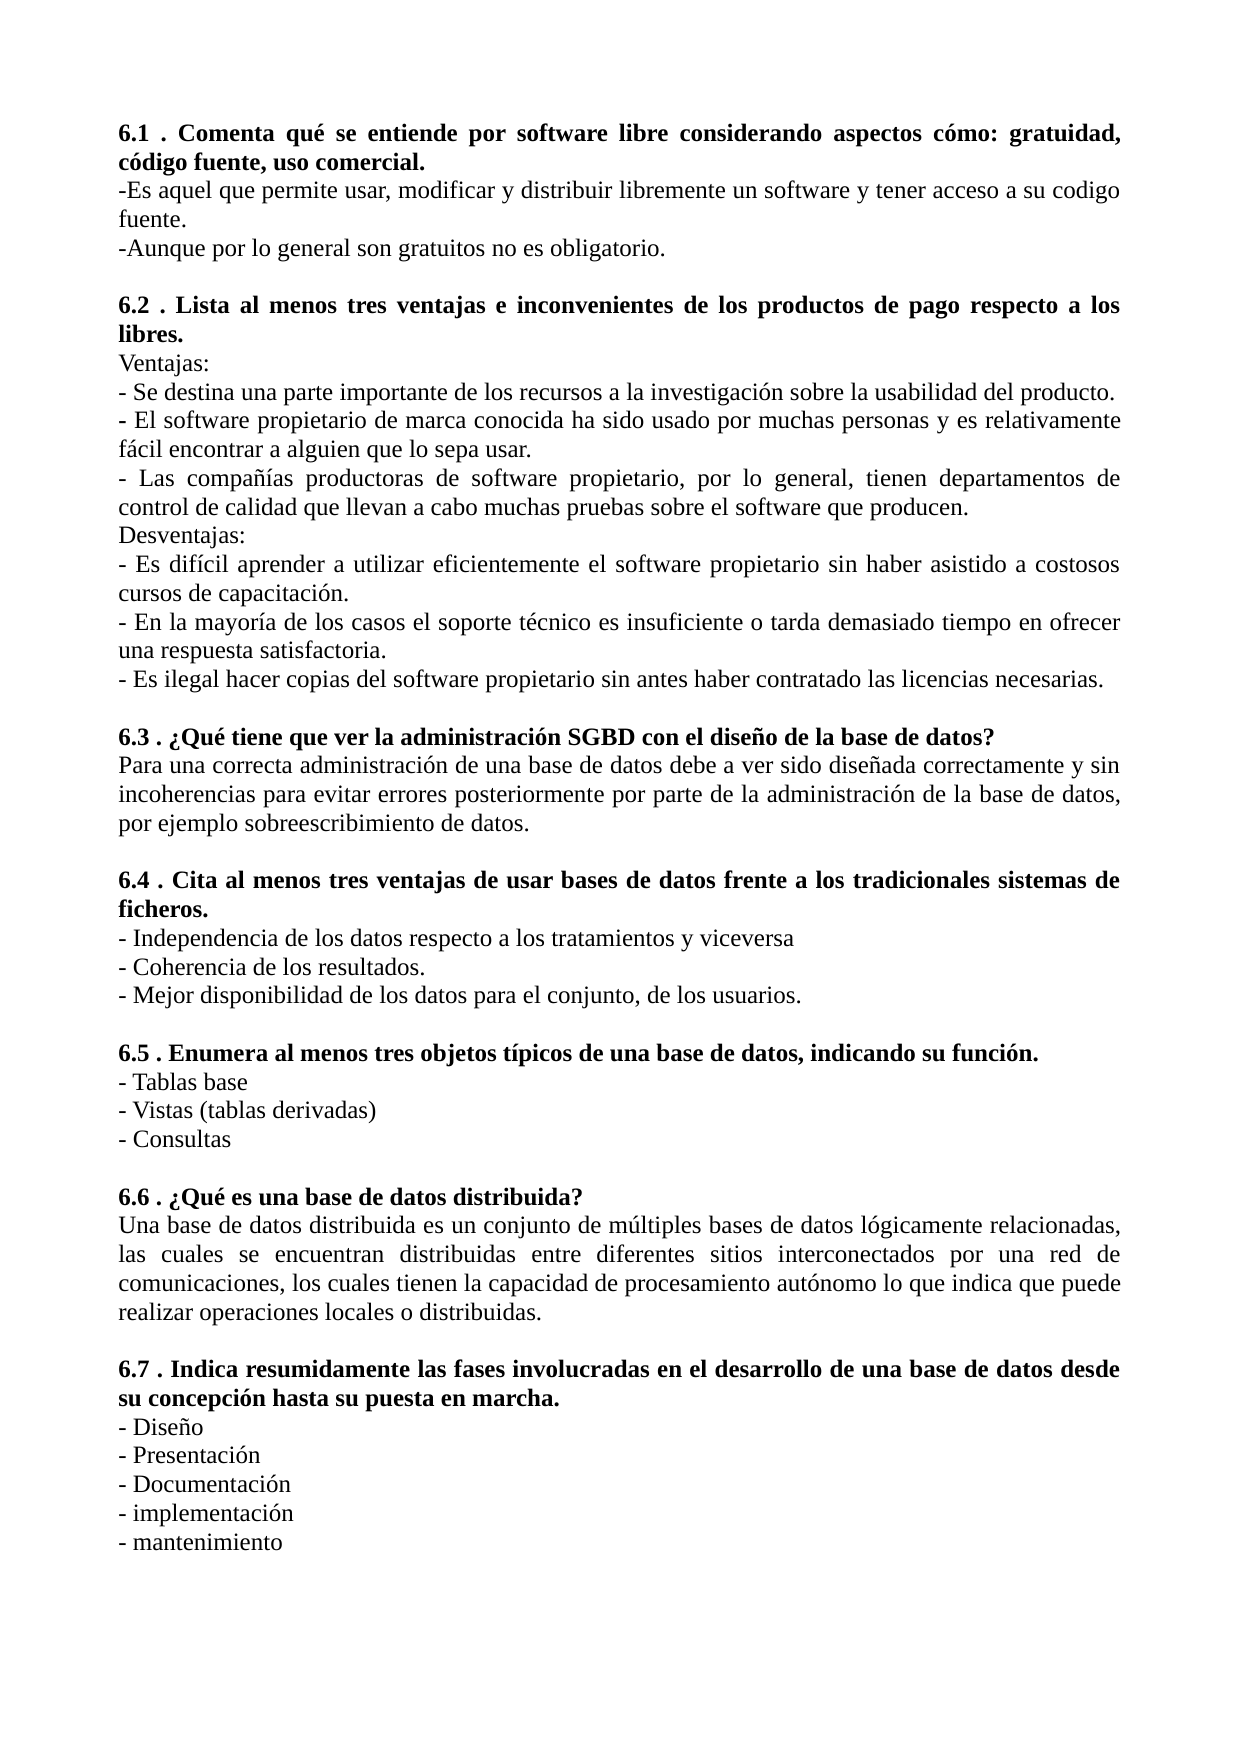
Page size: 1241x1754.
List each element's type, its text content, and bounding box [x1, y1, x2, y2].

text - implementación [118, 1498, 1122, 1527]
text - Independencia de los datos respecto a los tratamientos y viceversa [118, 923, 1122, 952]
text - Es difícil aprender a utilizar eficientemente el software propietario sin haber asistido a costosos cursos de capacitación. [118, 549, 1122, 607]
text -Aunque por lo general son gratuitos no es obligatorio. [118, 233, 1122, 262]
text - Presentación [118, 1441, 1122, 1469]
text - Las compañías productoras de software propietario, por lo general, tienen departamentos de control de calidad que llevan a cabo muchas pruebas sobre el software que producen. [118, 463, 1122, 521]
text 6.4 . Cita al menos tres ventajas de usar bases de datos frente a los tradicionales sistemas de ficheros. [118, 866, 1122, 923]
text Una base de datos distribuida es un conjunto de múltiples bases de datos lógicamente relacionadas, las cuales se encuentran distribuidas entre diferentes sitios interconectados por una red de comunicaciones, los cuales tienen la capacidad de procesamiento autónomo lo que indica que puede realizar operaciones locales o distribuidas. [118, 1211, 1122, 1326]
text Para una correcta administración de una base de datos debe a ver sido diseñada correctamente y sin incoherencias para evitar errores posteriormente por parte de la administración de la base de datos, por ejemplo sobreescribimiento de datos. [118, 751, 1122, 837]
text - El software propietario de marca conocida ha sido usado por muchas personas y es relativamente fácil encontrar a alguien que lo sepa usar. [118, 406, 1122, 463]
text 6.5 . Enumera al menos tres objetos típicos de una base de datos, indicando su función. [118, 1038, 1122, 1067]
text - En la mayoría de los casos el soporte técnico es insuficiente o tarda demasiado tiempo en ofrecer una respuesta satisfactoria. [118, 607, 1122, 664]
text 6.2 . Lista al menos tres ventajas e inconvenientes de los productos de pago respecto a los libres. [118, 291, 1122, 348]
text Desventajas: [118, 521, 1122, 549]
text 6.6 . ¿Qué es una base de datos distribuida? [118, 1182, 1122, 1211]
text - Diseño [118, 1412, 1122, 1441]
text - Se destina una parte importante de los recursos a la investigación sobre la usabilidad del producto. [118, 377, 1122, 406]
text - Vistas (tablas derivadas) [118, 1096, 1122, 1124]
text - Mejor disponibilidad de los datos para el conjunto, de los usuarios. [118, 981, 1122, 1009]
text 6.7 . Indica resumidamente las fases involucradas en el desarrollo de una base de datos desde su concepción hasta su puesta en marcha. [118, 1354, 1122, 1412]
text - Documentación [118, 1469, 1122, 1498]
text - Coherencia de los resultados. [118, 952, 1122, 981]
text Ventajas: [118, 348, 1122, 377]
text - Tablas base [118, 1067, 1122, 1096]
text - Es ilegal hacer copias del software propietario sin antes haber contratado las licencias necesarias. [118, 664, 1122, 693]
text - Consultas [118, 1124, 1122, 1153]
text 6.1 . Comenta qué se entiende por software libre considerando aspectos cómo: gratuidad, código fuente, uso comercial. [118, 118, 1122, 176]
text -Es aquel que permite usar, modificar y distribuir libremente un software y tener acceso a su codigo fuente. [118, 176, 1122, 233]
text 6.3 . ¿Qué tiene que ver la administración SGBD con el diseño de la base de datos? [118, 722, 1122, 751]
text - mantenimiento [118, 1527, 1122, 1556]
